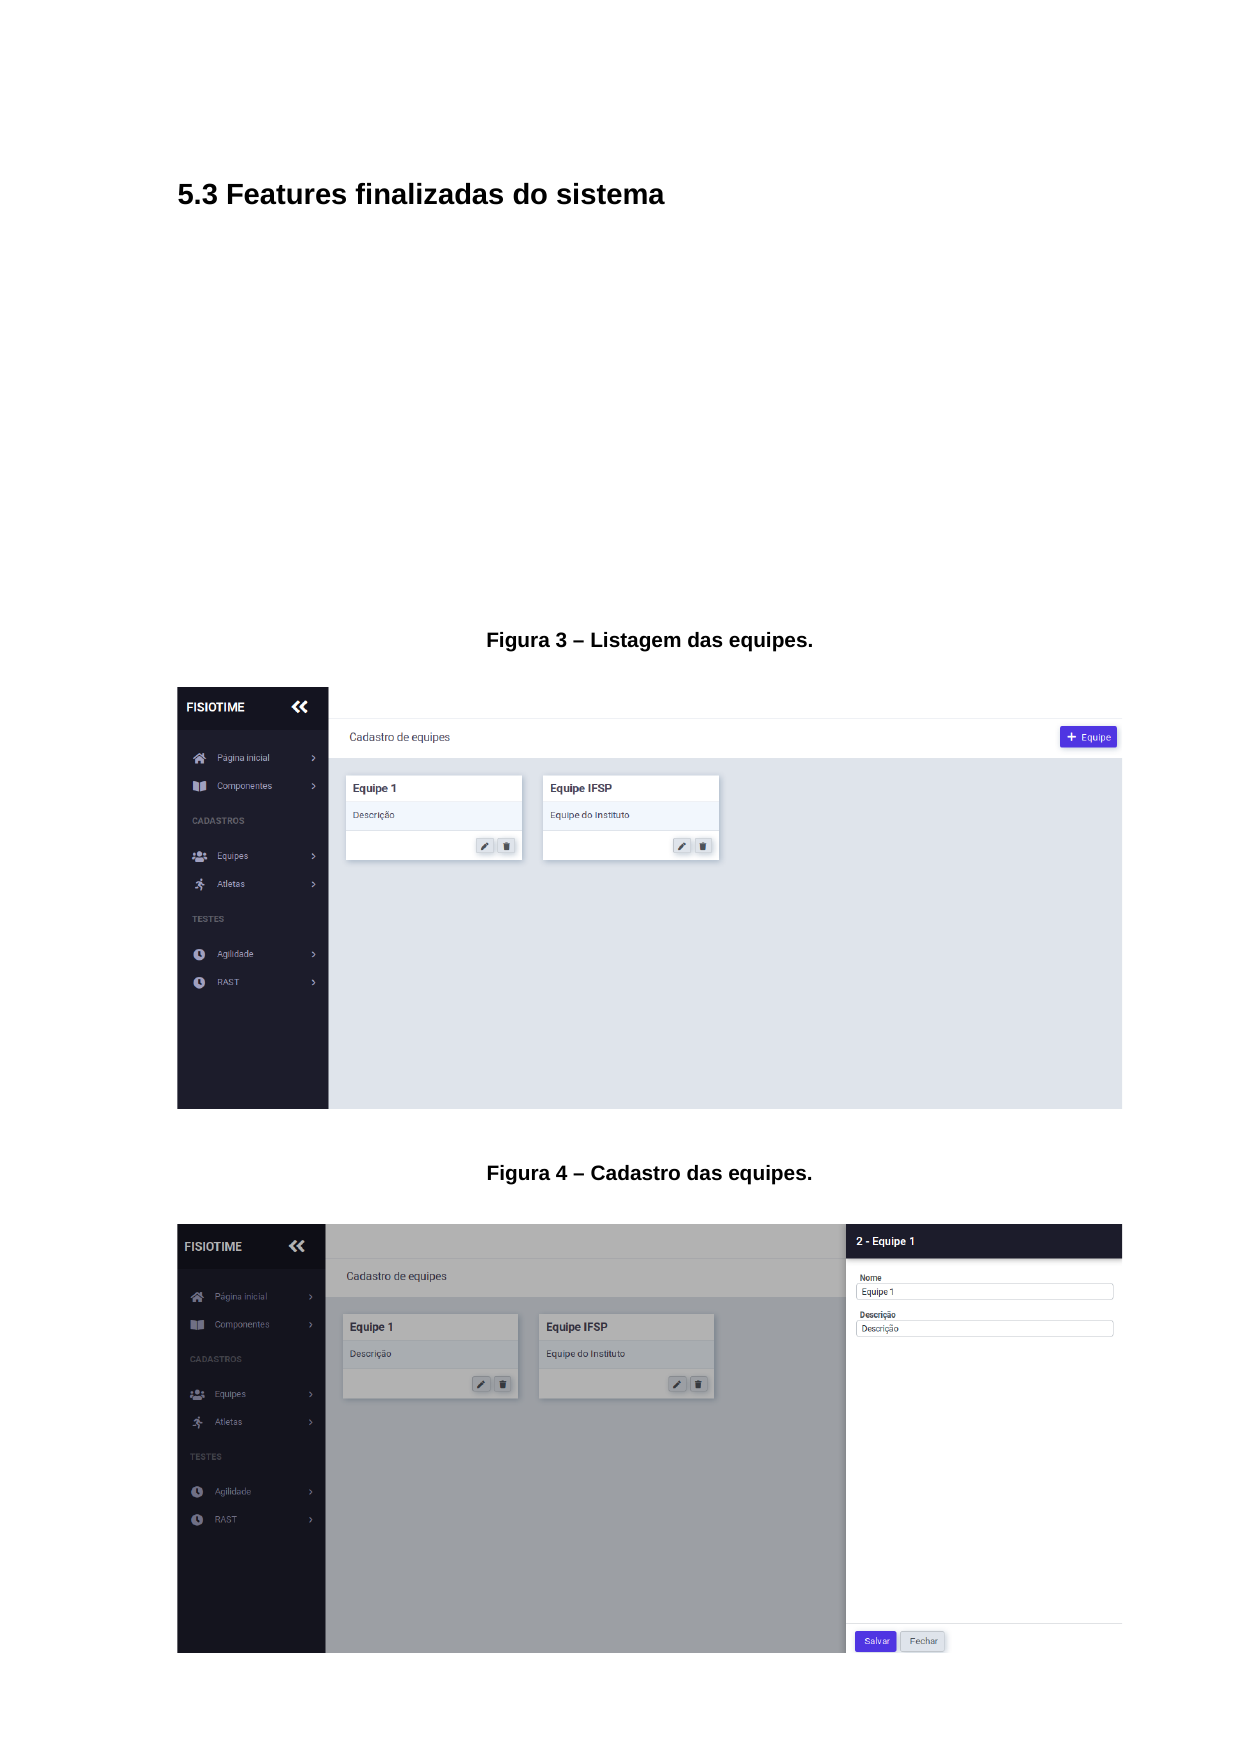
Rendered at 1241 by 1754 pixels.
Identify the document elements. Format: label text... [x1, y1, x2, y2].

picture [177, 687, 1123, 1109]
text Figura 3 – Listagem das equipes. [177, 628, 1122, 652]
text Figura 4 – Cadastro das equipes. [177, 1109, 1122, 1185]
picture [177, 1224, 1123, 1653]
subtitle Features finalizadas do sistema [177, 177, 1122, 211]
